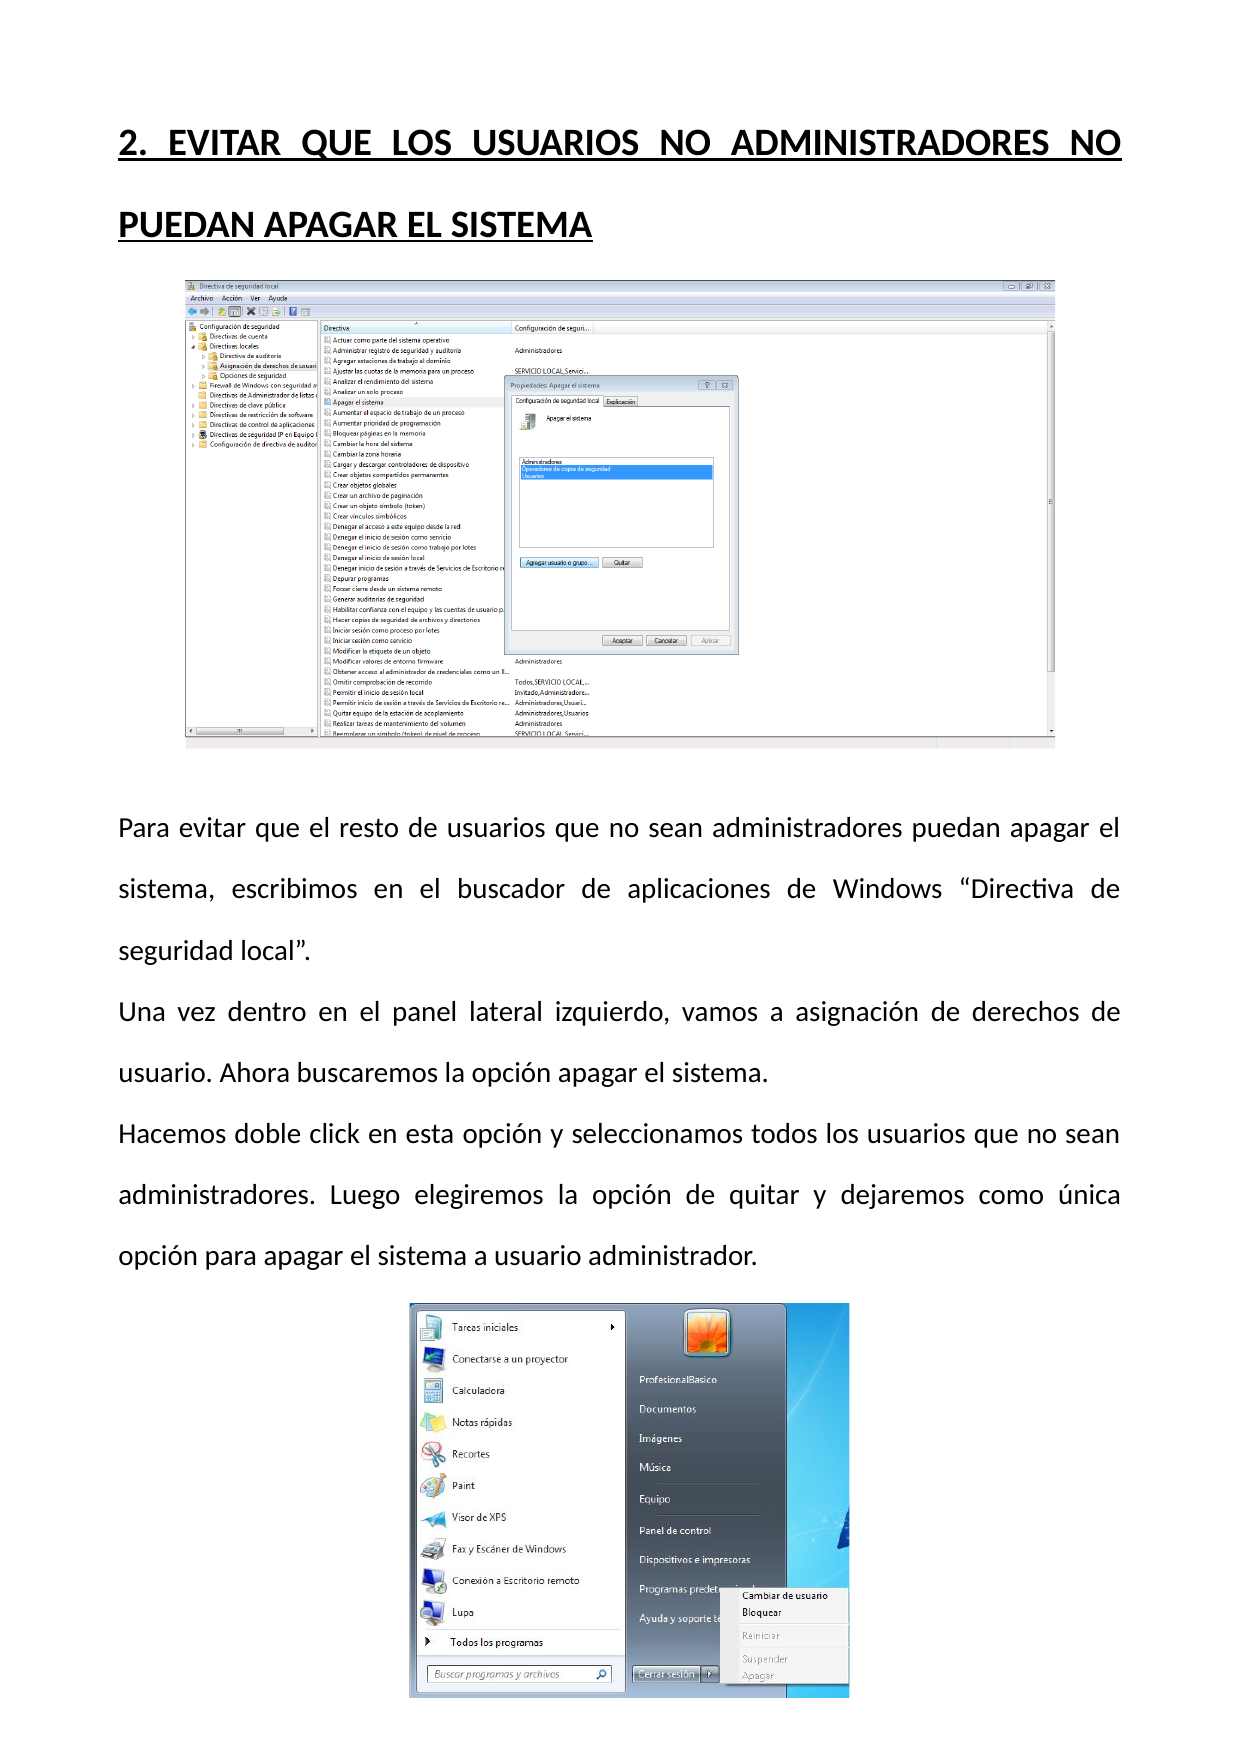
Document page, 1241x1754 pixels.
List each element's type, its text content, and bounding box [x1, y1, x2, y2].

text Hacemos doble click en esta opción y seleccionamos todos los usuarios que no sean administradores. Luego elegiremos la opción de quitar y dejaremos como única opción para apagar el sistema a usuario administrador. [118, 1115, 1122, 1298]
picture [185, 280, 1056, 749]
picture [409, 1303, 850, 1698]
text PUEDAN APAGAR EL SISTEMA [118, 161, 1122, 281]
text Para evitar que el resto de usuarios que no sean administradores puedan apagar el sistema, escribimos en el buscador de aplicaciones de Windows “Directiva de seguridad local”. [118, 810, 1122, 993]
text Una vez dentro en el panel lateral izquierdo, vamos a asignación de derechos de usuario. Ahora buscaremos la opción apagar el sistema. [118, 993, 1122, 1115]
text 2. EVITAR QUE LOS USUARIOS NO ADMINISTRADORES NO [118, 118, 1122, 158]
